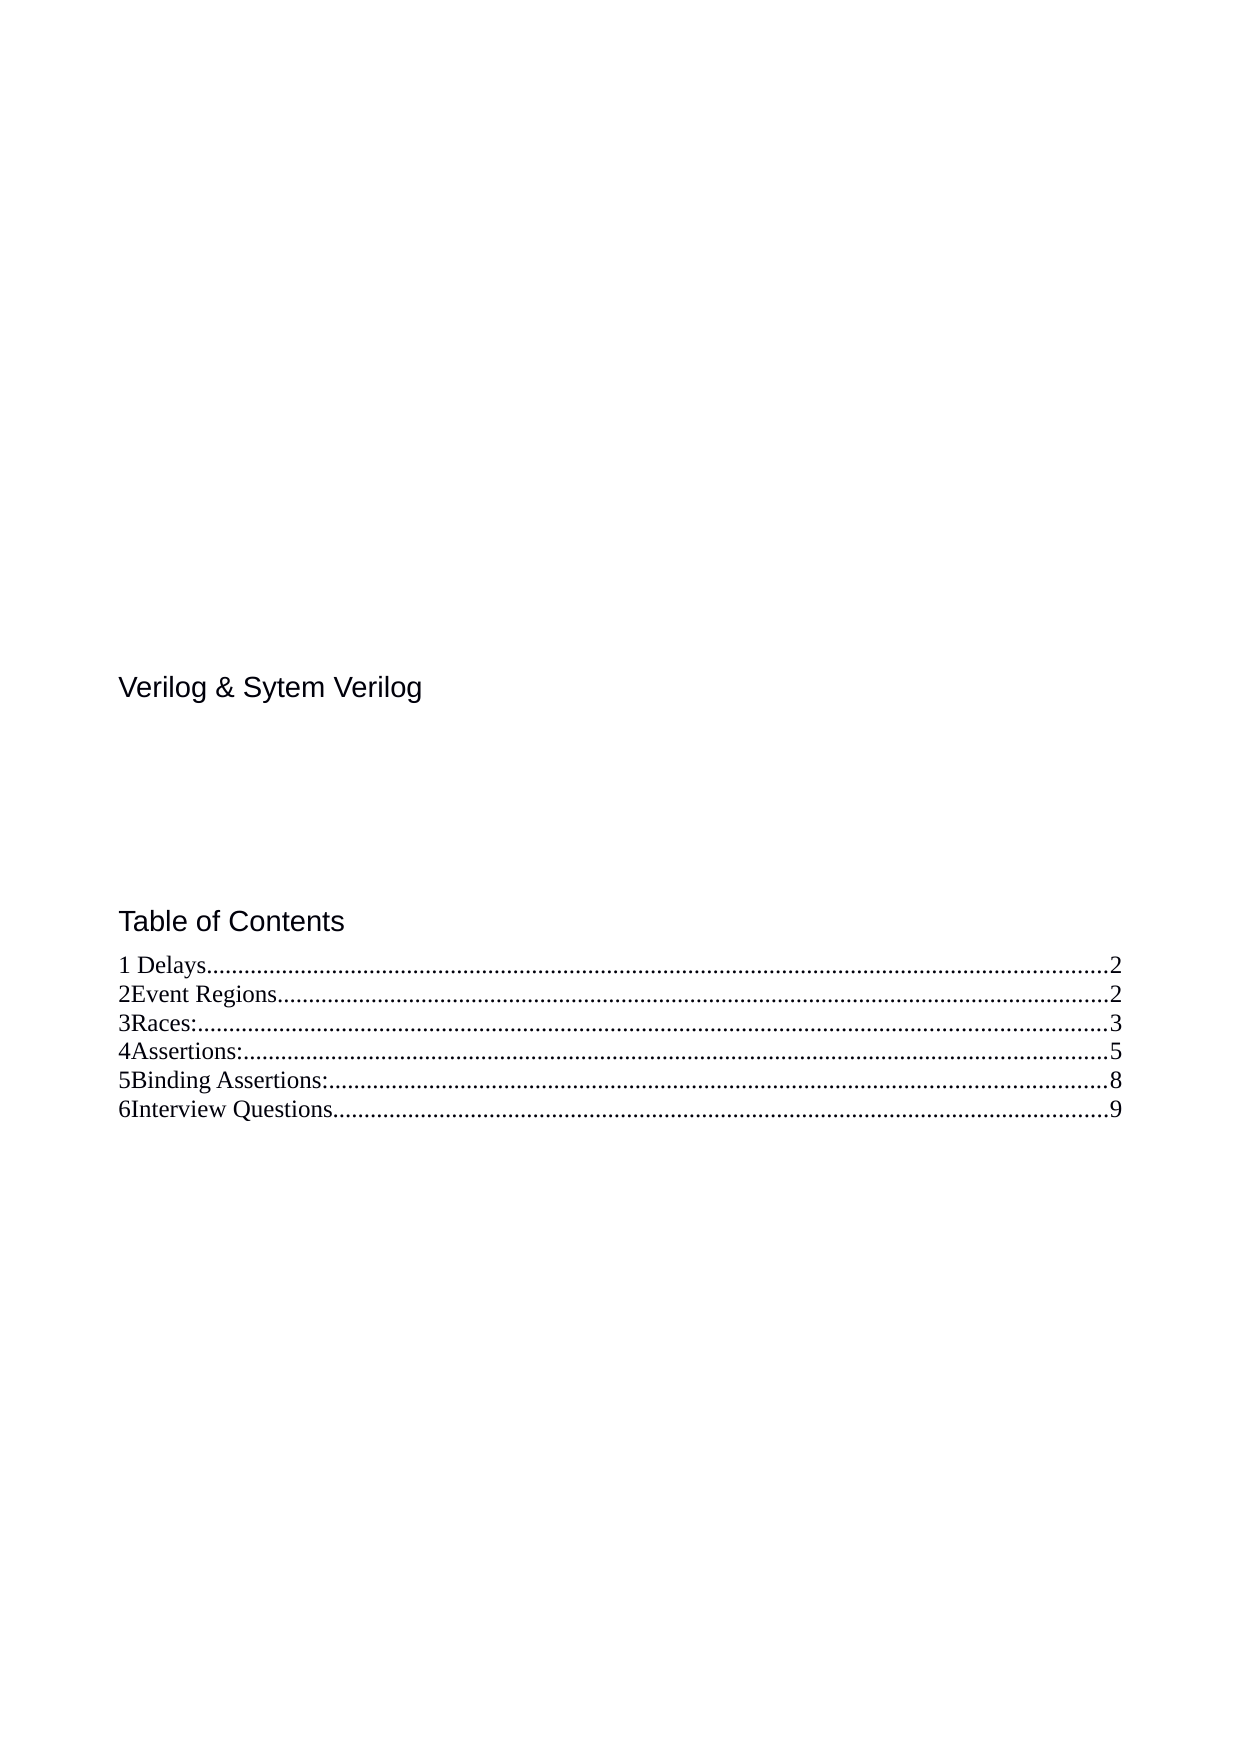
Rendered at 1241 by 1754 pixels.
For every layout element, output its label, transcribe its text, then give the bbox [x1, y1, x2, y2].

subtitle Table of Contents [118, 904, 1122, 938]
text 3Races: 3 [118, 1008, 1122, 1036]
text 4Assertions: 5 [118, 1036, 1122, 1065]
text 6Interview Questions 9 [118, 1094, 1122, 1123]
text 2Event Regions. 2 [118, 979, 1122, 1008]
text 5Binding Assertions: 8 [118, 1065, 1122, 1094]
text 1 Delays 2 [118, 950, 1122, 979]
title Verilog & Sytem Verilog [118, 670, 1122, 703]
